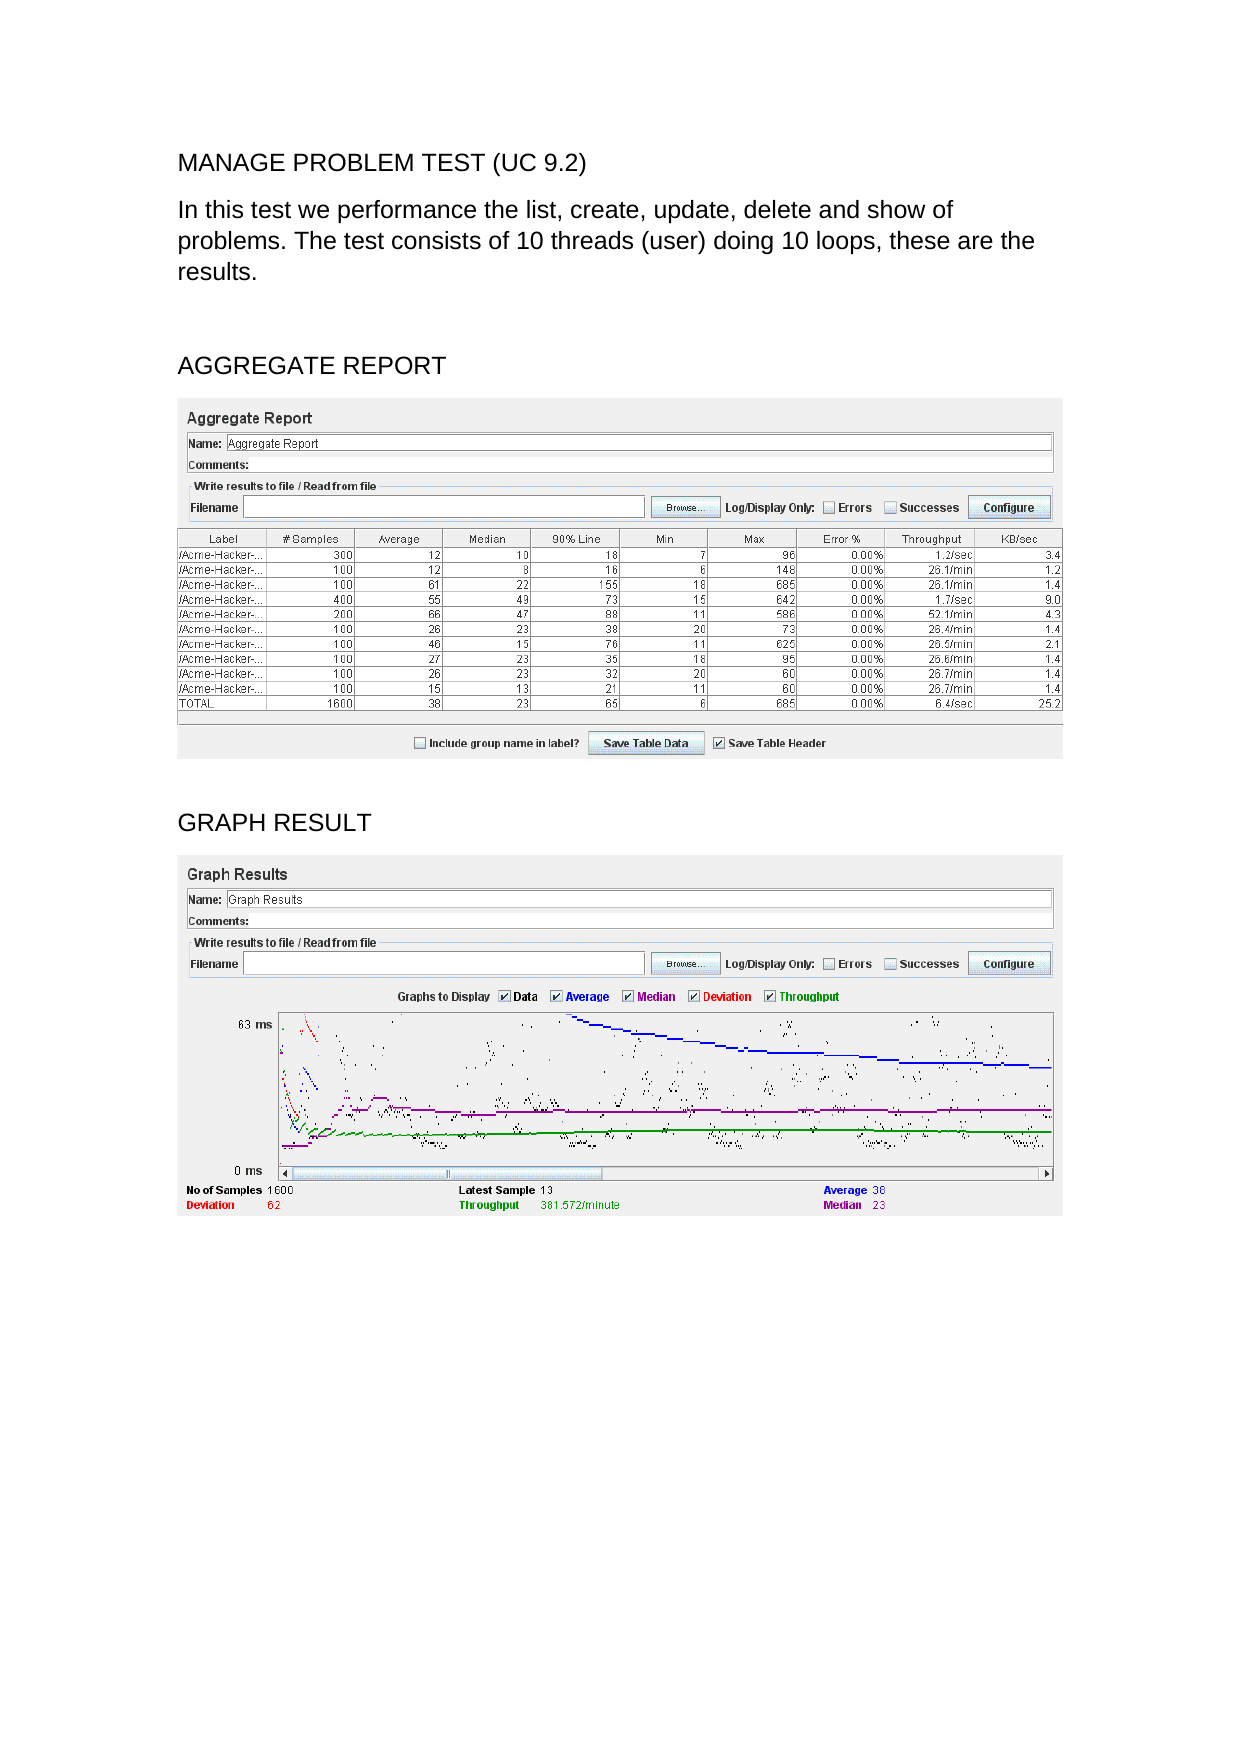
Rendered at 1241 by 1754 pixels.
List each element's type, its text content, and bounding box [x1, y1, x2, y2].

text AGGREGATE REPORT [177, 351, 1063, 380]
text In this test we performance the list, create, update, delete and show of problems. The test consists of 10 threads (user) doing 10 loops, these are the results. [177, 195, 1063, 285]
text GRAPH RESULT [177, 807, 1063, 836]
text MANAGE PROBLEM TEST (UC 9.2) [177, 148, 1063, 176]
